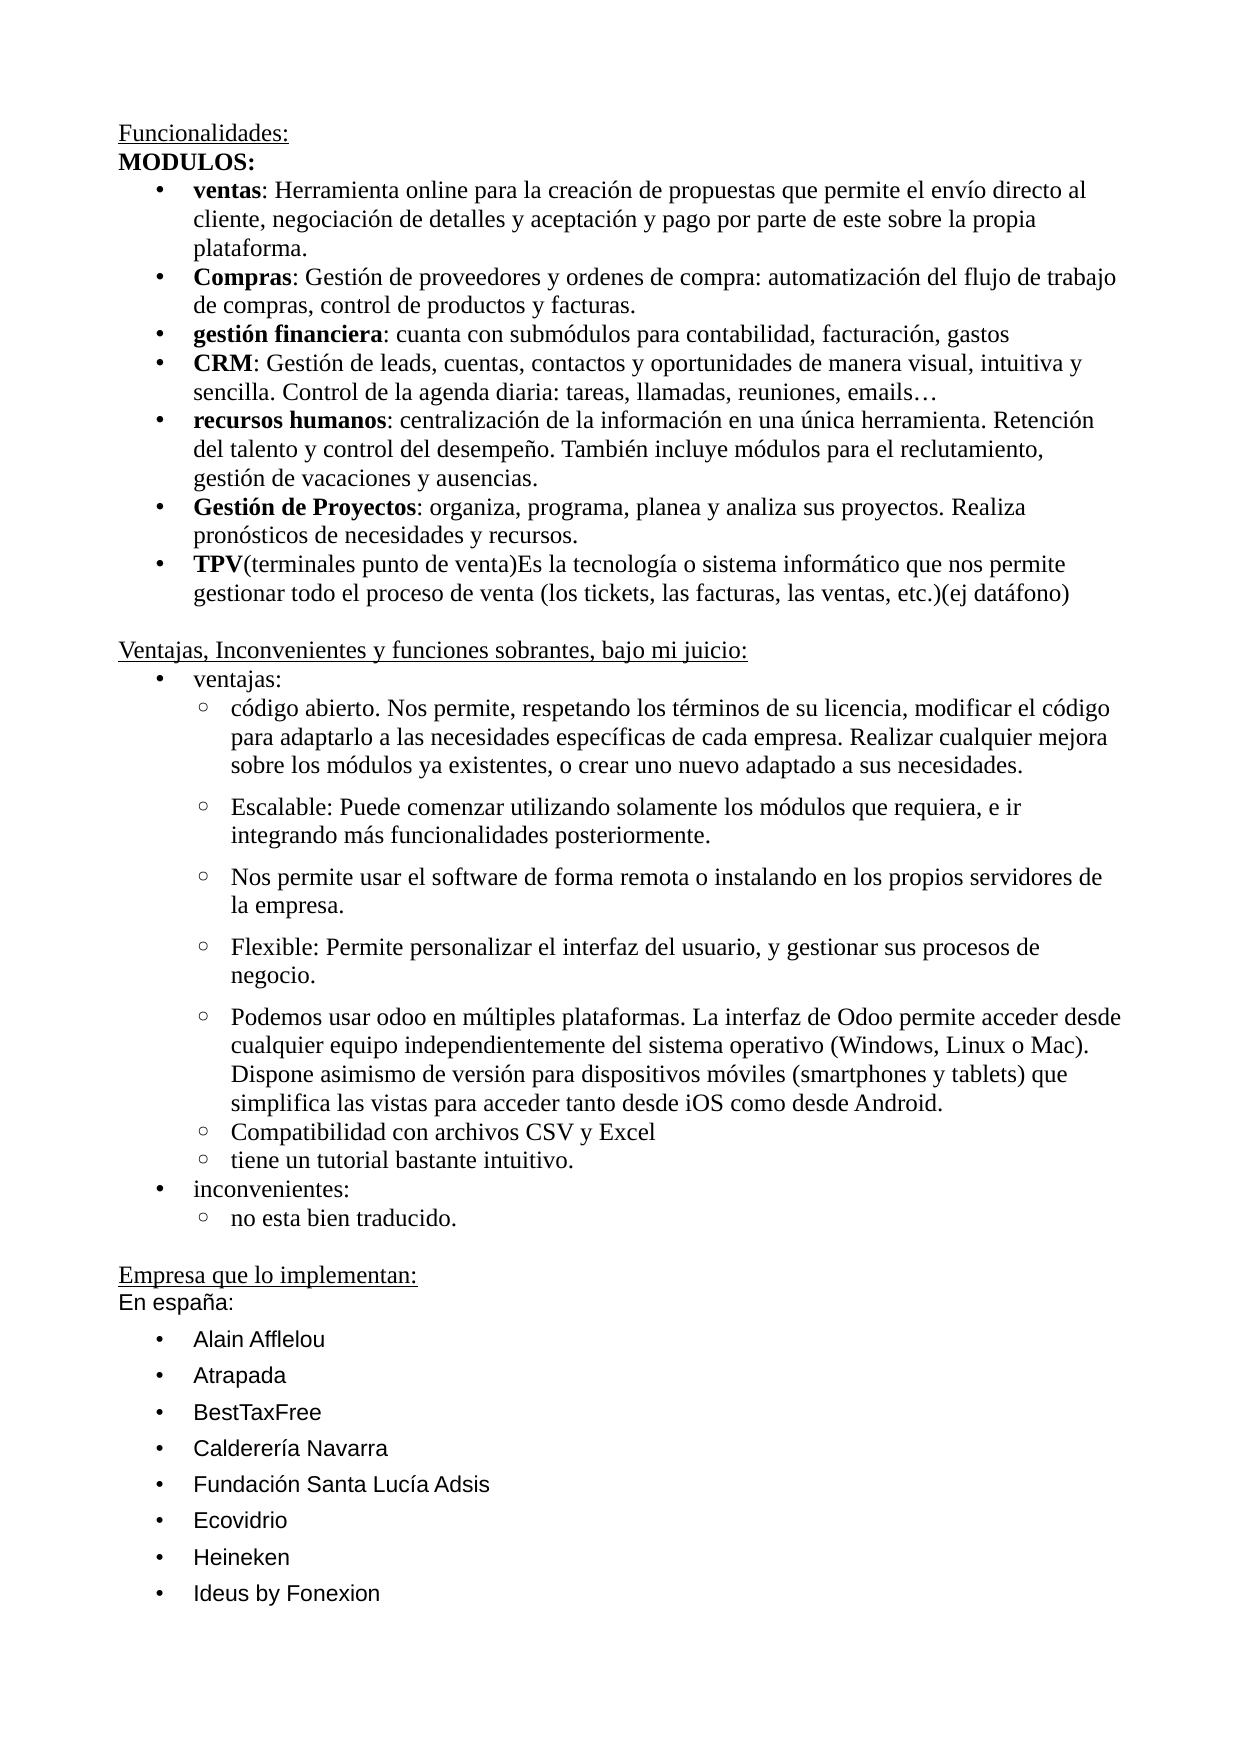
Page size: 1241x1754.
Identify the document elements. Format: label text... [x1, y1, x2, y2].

list Ecovidrio [156, 1507, 1122, 1534]
list recursos humanos: centralización de la información en una única herramienta. Retención del talento y control del desempeño. También incluye módulos para el reclutamiento, gestión de vacaciones y ausencias. [156, 406, 1122, 492]
list gestión financiera: cuanta con submódulos para contabilidad, facturación, gastos [156, 319, 1122, 348]
list tiene un tutorial bastante intuitivo. [193, 1146, 1122, 1174]
subtitle Flexible: Permite personalizar el interfaz del usuario, y gestionar sus procesos de negocio. [193, 932, 1122, 989]
list TPV(terminales punto de venta)Es la tecnología o sistema informático que nos permite gestionar todo el proceso de venta (los tickets, las facturas, las ventas, etc.)(ej datáfono) [156, 549, 1122, 607]
list Nos permite usar el software de forma remota o instalando en los propios servidores de la empresa. [193, 862, 1122, 919]
list Calderería Navarra [156, 1435, 1122, 1461]
list Ideus by Fonexion [156, 1580, 1122, 1607]
list inconvenientes: [156, 1174, 1122, 1203]
list código abierto. Nos permite, respetando los términos de su licencia, modificar el código para adaptarlo a las necesidades específicas de cada empresa. Realizar cualquier mejora sobre los módulos ya existentes, o crear uno nuevo adaptado a sus necesidades. [193, 693, 1122, 779]
subtitle Escalable: Puede comenzar utilizando solamente los módulos que requiera, e ir integrando más funcionalidades posteriormente. [193, 792, 1122, 849]
list no esta bien traducido. [193, 1203, 1122, 1232]
list Alain Afflelou [156, 1326, 1122, 1352]
list Compras: Gestión de proveedores y ordenes de compra: automatización del flujo de trabajo de compras, control de productos y facturas. [156, 262, 1122, 319]
list Atrapada [156, 1362, 1122, 1388]
list Heineken [156, 1544, 1122, 1570]
list Compatibilidad con archivos CSV y Excel [193, 1117, 1122, 1146]
text Ventajas, Inconvenientes y funciones sobrantes, bajo mi juicio: [118, 636, 1122, 664]
text En españa: [118, 1289, 1122, 1316]
list ventajas: [156, 664, 1122, 693]
list CRM: Gestión de leads, cuentas, contactos y oportunidades de manera visual, intuitiva y sencilla. Control de la agenda diaria: tareas, llamadas, reuniones, emails… [156, 348, 1122, 406]
list ventas: Herramienta online para la creación de propuestas que permite el envío directo al cliente, negociación de detalles y aceptación y pago por parte de este sobre la propia plataforma. [156, 176, 1122, 262]
text Funcionalidades: [118, 118, 1122, 147]
list BestTaxFree [156, 1398, 1122, 1425]
text MODULOS: [118, 147, 1122, 176]
list Podemos usar odoo en múltiples plataformas. La interfaz de Odoo permite acceder desde cualquier equipo independientemente del sistema operativo (Windows, Linux o Mac). Dispone asimismo de versión para dispositivos móviles (smartphones y tablets) que simplifica las vistas para acceder tanto desde iOS como desde Android. [193, 1002, 1122, 1117]
text Empresa que lo implementan: [118, 1261, 1122, 1289]
list Gestión de Proyectos: organiza, programa, planea y analiza sus proyectos. Realiza pronósticos de necesidades y recursos. [156, 492, 1122, 549]
list Fundación Santa Lucía Adsis [156, 1471, 1122, 1497]
